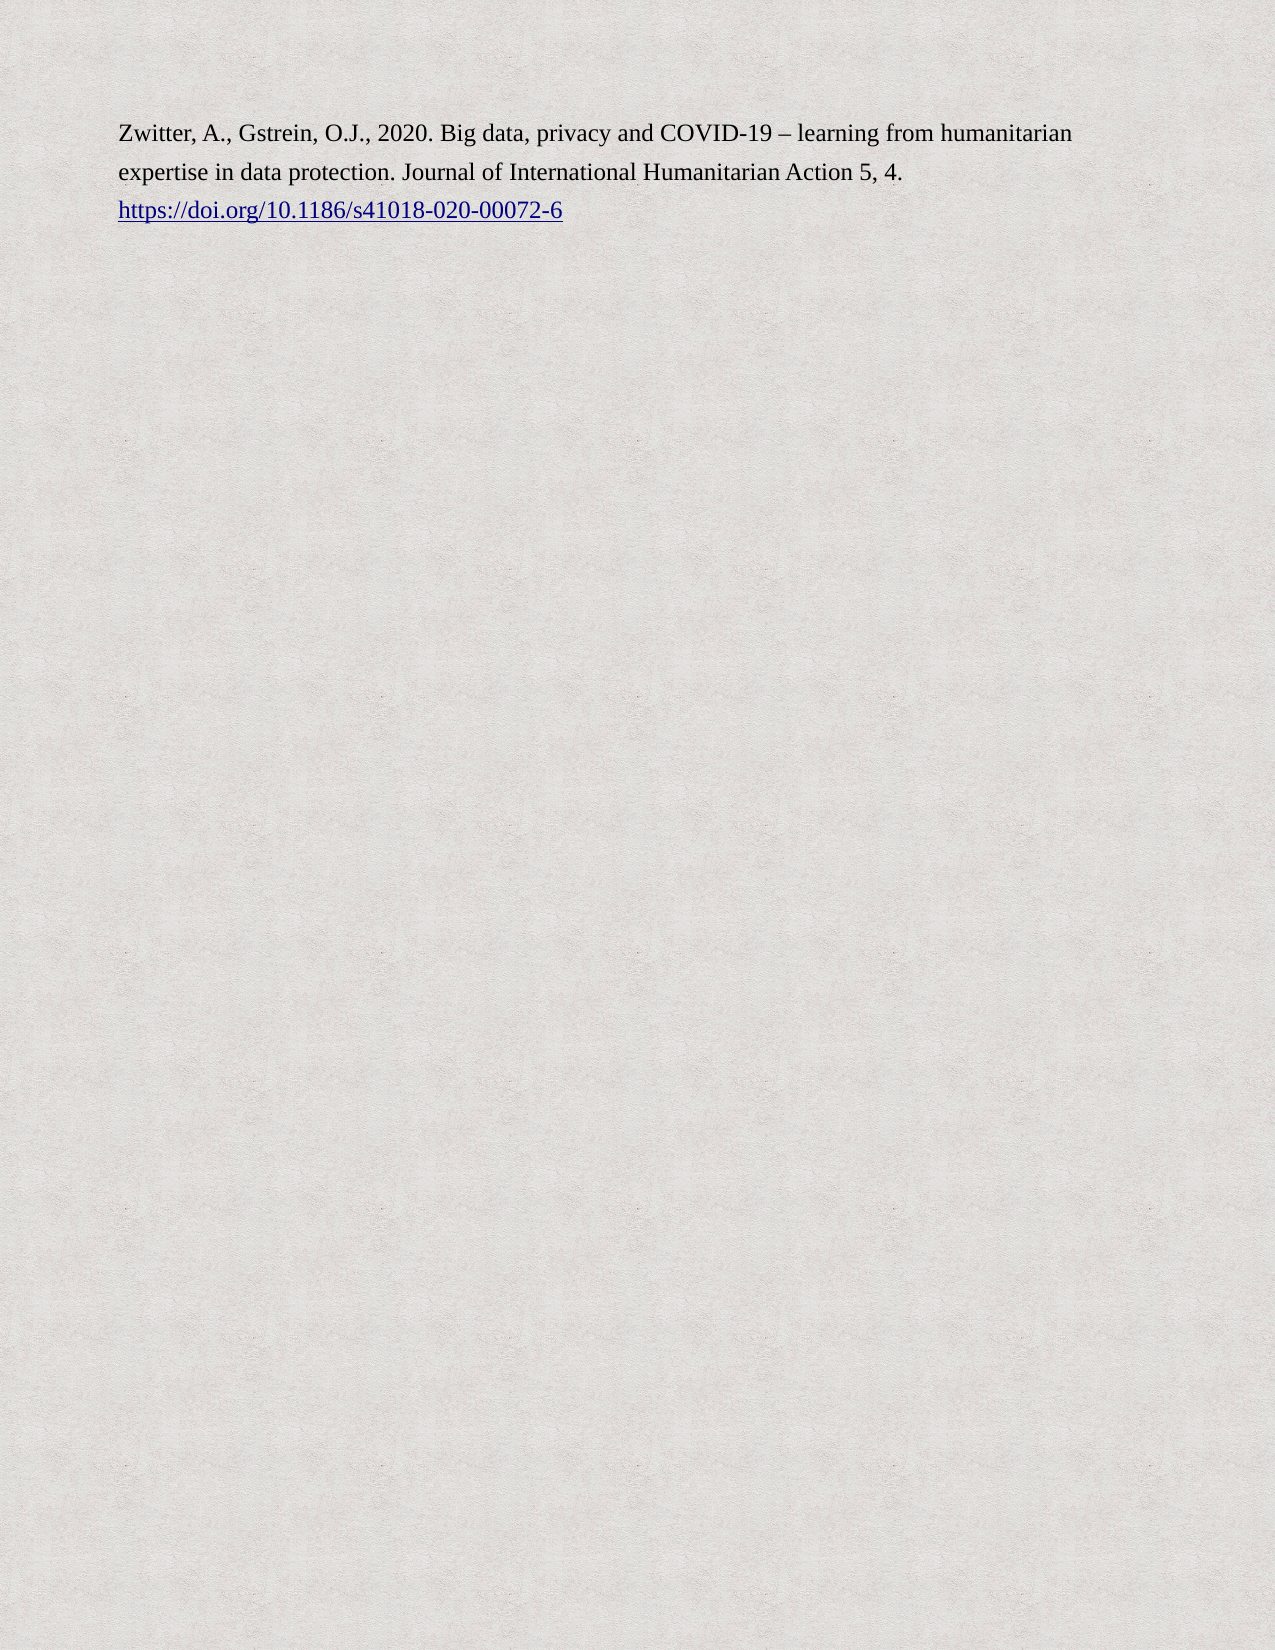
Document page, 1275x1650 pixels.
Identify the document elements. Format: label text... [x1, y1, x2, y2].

picture [0, 0, 1275, 1650]
text Zwitter, A., Gstrein, O.J., 2020. Big data, privacy and COVID-19 – learning from humanitarian expertise in data protection. Journal of International Humanitarian Action 5, 4. https://doi.org/10.1186/s41018-020-00072-6 [118, 118, 1157, 224]
